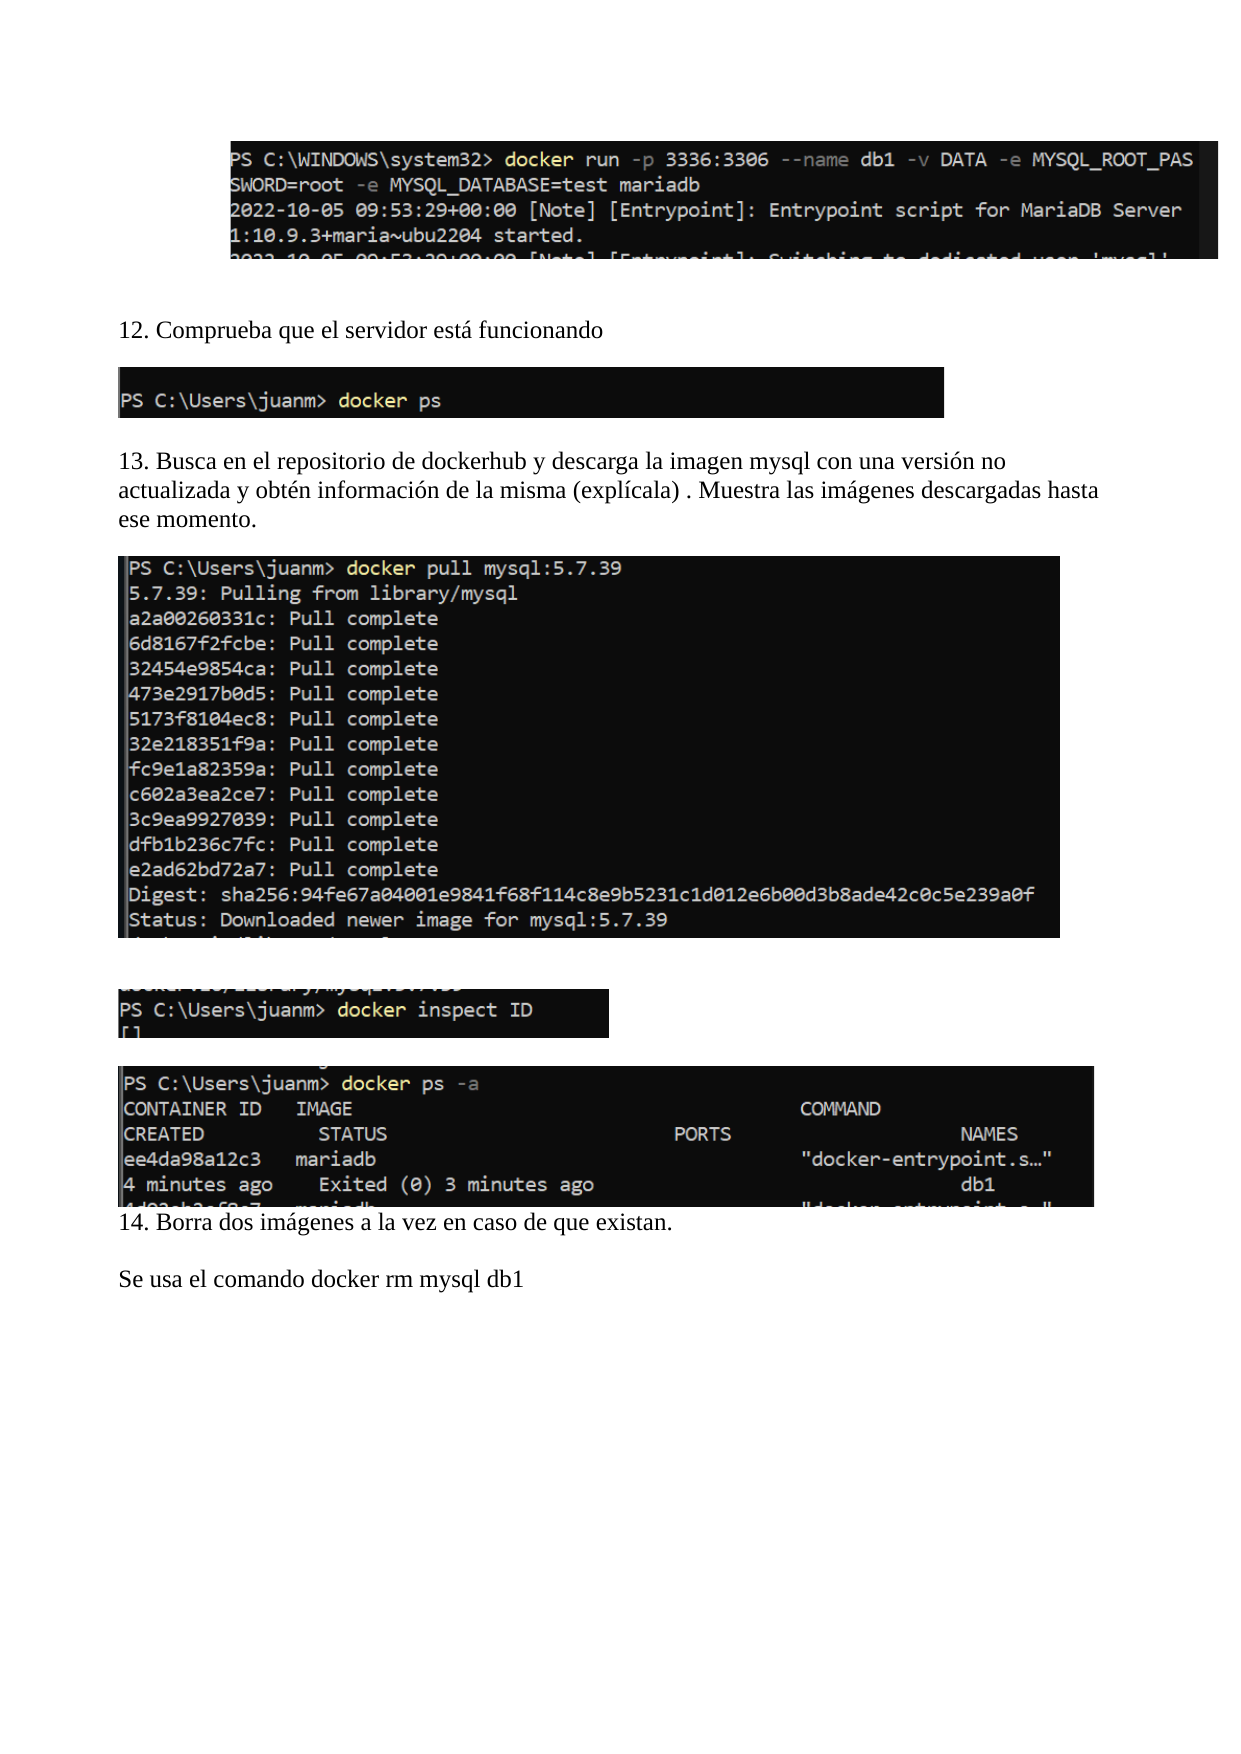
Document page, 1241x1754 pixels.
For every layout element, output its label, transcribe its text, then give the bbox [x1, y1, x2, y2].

text 13. Busca en el repositorio de dockerhub y descarga la imagen mysql con una versión no actualizada y obtén información de la misma (explícala) . Muestra las imágenes descargadas hasta ese momento. [118, 446, 1122, 533]
text 14. Borra dos imágenes a la vez en caso de que existan. [118, 1207, 1122, 1235]
text Se usa el comando docker rm mysql db1 [118, 1264, 1122, 1293]
text 12. Comprueba que el servidor está funcionando [118, 316, 1122, 344]
